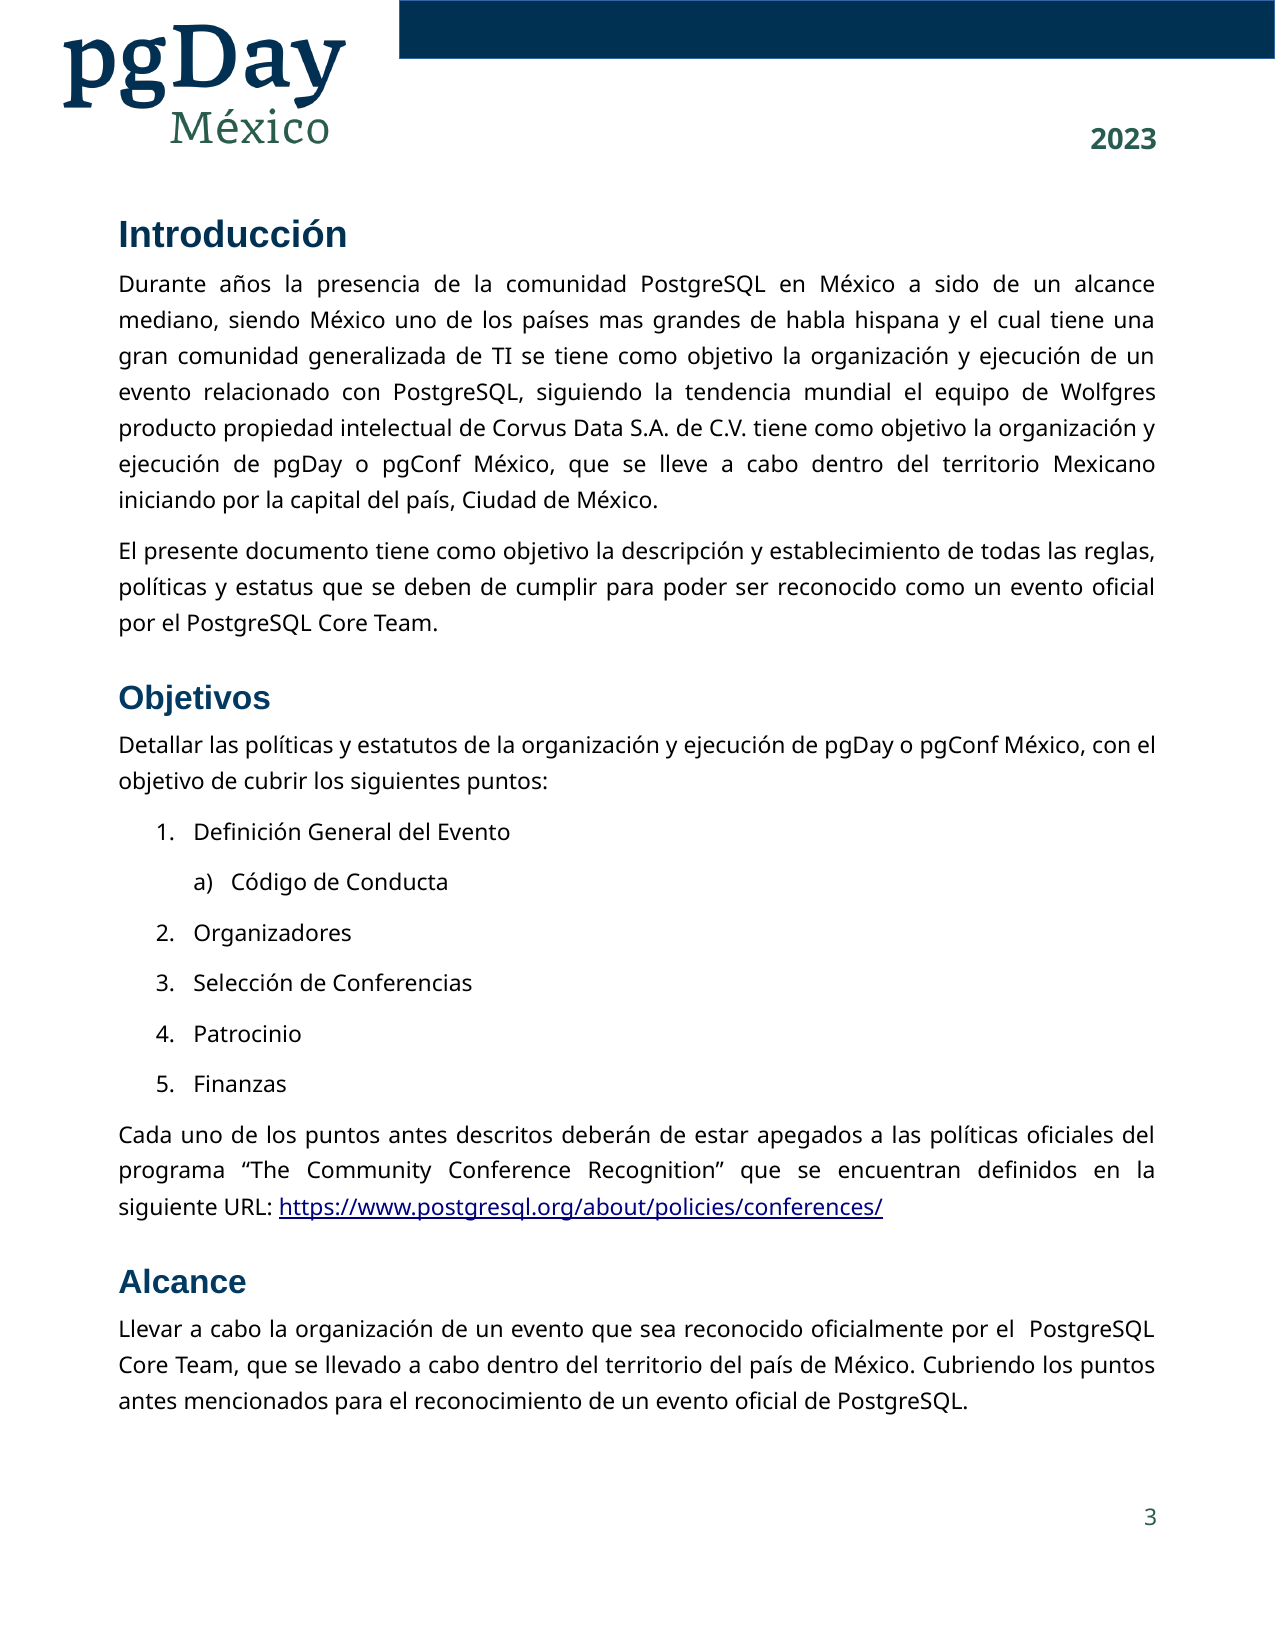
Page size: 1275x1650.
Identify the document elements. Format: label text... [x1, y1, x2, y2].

subtitle Introducción [118, 212, 1157, 256]
text El presente documento tiene como objetivo la descripción y establecimiento de todas las reglas, políticas y estatus que se deben de cumplir para poder ser reconocido como un evento oficial por el PostgreSQL Core Team. [118, 534, 1157, 638]
text Detallar las políticas y estatutos de la organización y ejecución de pgDay o pgConf México, con el objetivo de cubrir los siguientes puntos: [118, 729, 1157, 796]
list Finanzas [156, 1068, 1157, 1099]
subtitle Alcance [118, 1262, 1157, 1300]
text Llevar a cabo la organización de un evento que sea reconocido oficialmente por el PostgreSQL Core Team, que se llevado a cabo dentro del territorio del país de México. Cubriendo los puntos antes mencionados para el reconocimiento de un evento oficial de PostgreSQL. [118, 1313, 1157, 1416]
text Cada uno de los puntos antes descritos deberán de estar apegados a las políticas oficiales del programa “The Community Conference Recognition” que se encuentran definidos en la siguiente URL: https://www.postgresql.org/about/policies/conferences/ [118, 1118, 1157, 1222]
list Organizadores [156, 916, 1157, 948]
list Patrocinio [156, 1017, 1157, 1049]
list Código de Conducta [193, 866, 1157, 897]
list Selección de Conferencias [156, 967, 1157, 998]
list Definición General del Evento [156, 815, 1157, 847]
text Durante años la presencia de la comunidad PostgreSQL en México a sido de un alcance mediano, siendo México uno de los países mas grandes de habla hispana y el cual tiene una gran comunidad generalizada de TI se tiene como objetivo la organización y ejecución de un evento relacionado con PostgreSQL, siguiendo la tendencia mundial el equipo de Wolfgres producto propiedad intelectual de Corvus Data S.A. de C.V. tiene como objetivo la organización y ejecución de pgDay o pgConf México, que se lleve a cabo dentro del territorio Mexicano iniciando por la capital del país, Ciudad de México. [118, 268, 1157, 515]
picture [54, 8, 354, 155]
subtitle Objetivos [118, 678, 1157, 716]
